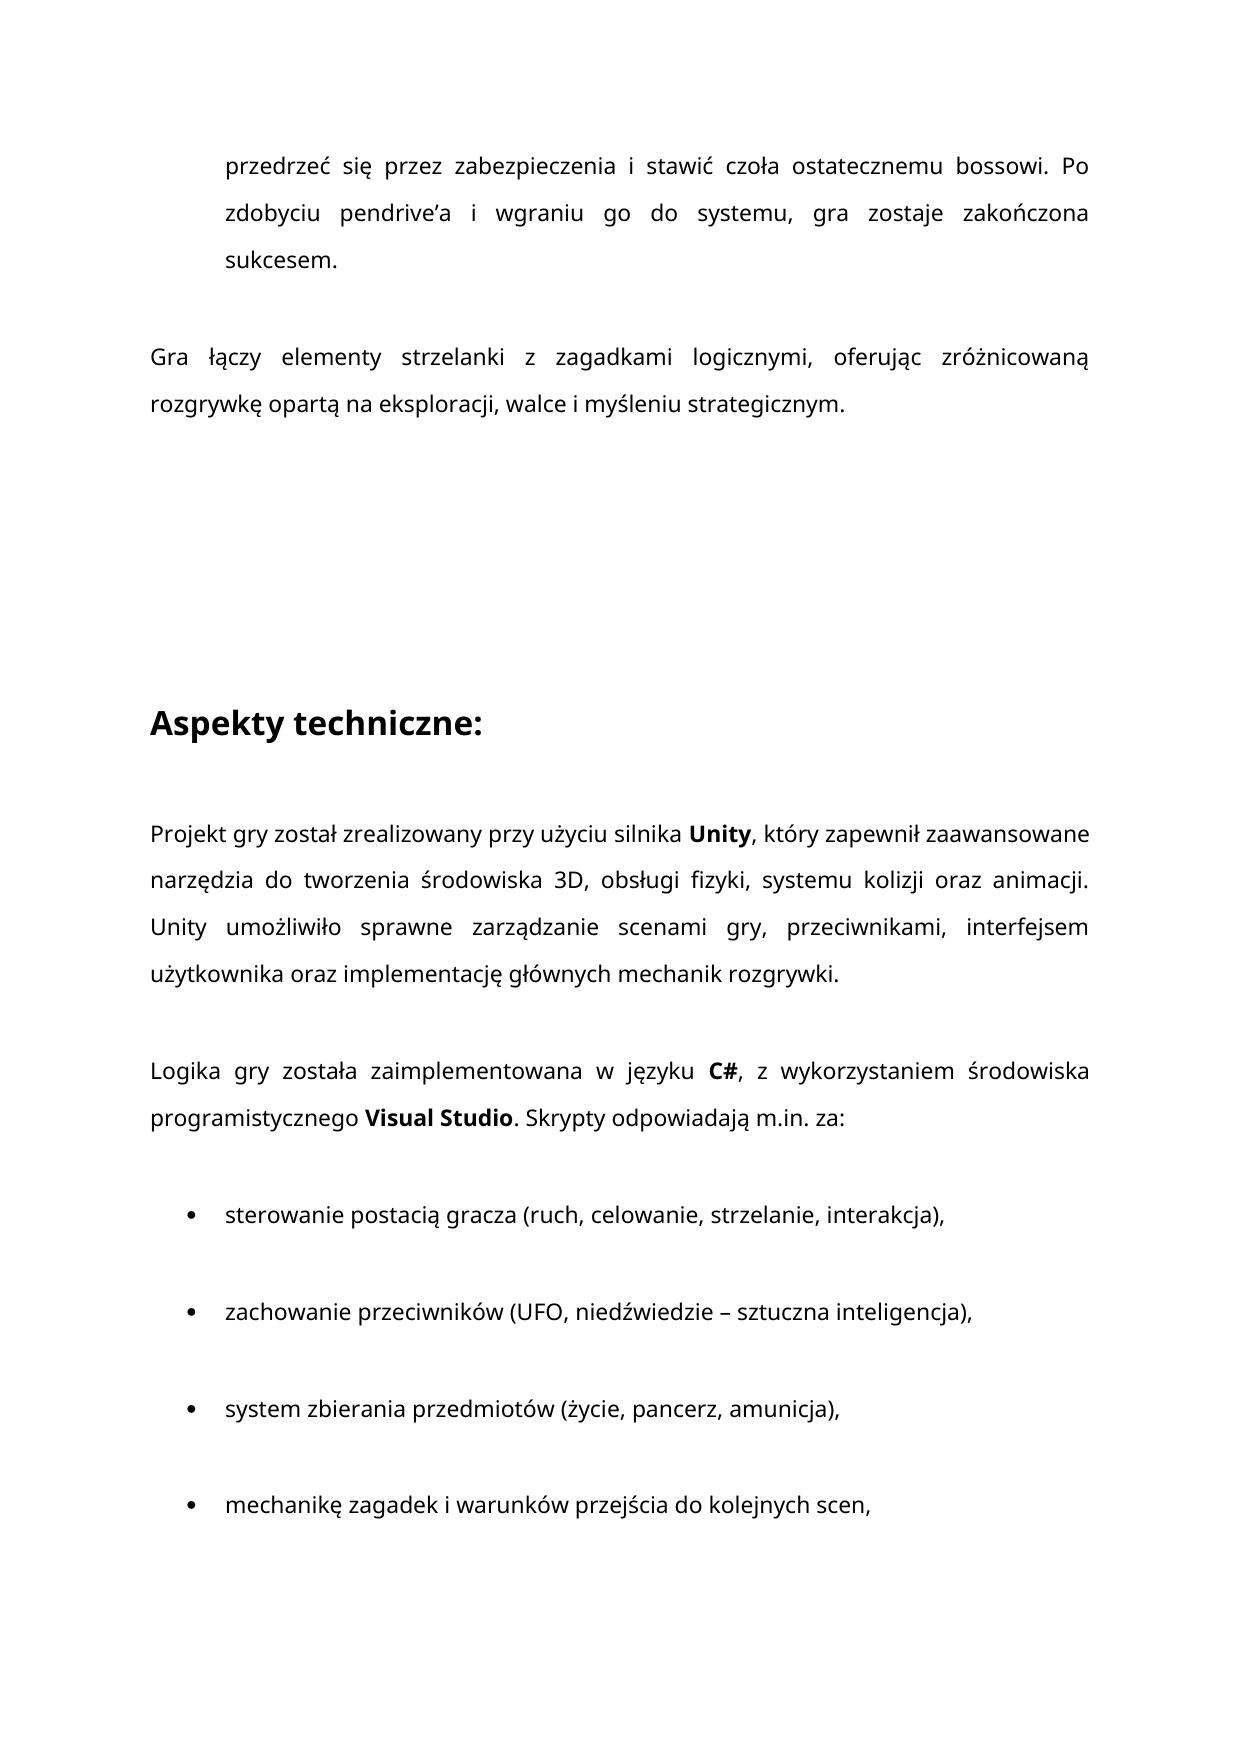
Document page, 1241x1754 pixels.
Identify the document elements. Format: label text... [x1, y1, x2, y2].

text Logika gry została zaimplementowana w języku C#, z wykorzystaniem środowiska programistycznego Visual Studio. Skrypty odpowiadają m.in. za: [150, 1055, 1090, 1133]
text Aspekty techniczne: [150, 699, 1090, 745]
list mechanikę zagadek i warunków przejścia do kolejnych scen, [187, 1489, 1090, 1521]
text Projekt gry został zrealizowany przy użyciu silnika Unity, który zapewnił zaawansowane narzędzia do tworzenia środowiska 3D, obsługi fizyki, systemu kolizji oraz animacji. Unity umożliwiło sprawne zarządzanie scenami gry, przeciwnikami, interfejsem użytkownika oraz implementację głównych mechanik rozgrywki. [150, 817, 1090, 989]
list zachowanie przeciwników (UFO, niedźwiedzie – sztuczna inteligencja), [187, 1296, 1090, 1327]
list przedrzeć się przez zabezpieczenia i stawić czoła ostatecznemu bossowi. Po zdobyciu pendrive’a i wgraniu go do systemu, gra zostaje zakończona sukcesem. [187, 150, 1090, 275]
list sterowanie postacią gracza (ruch, celowanie, strzelanie, interakcja), [187, 1199, 1090, 1230]
text Gra łączy elementy strzelanki z zagadkami logicznymi, oferując zróżnicowaną rozgrywkę opartą na eksploracji, walce i myśleniu strategicznym. [150, 341, 1090, 419]
list system zbierania przedmiotów (życie, pancerz, amunicja), [187, 1392, 1090, 1424]
